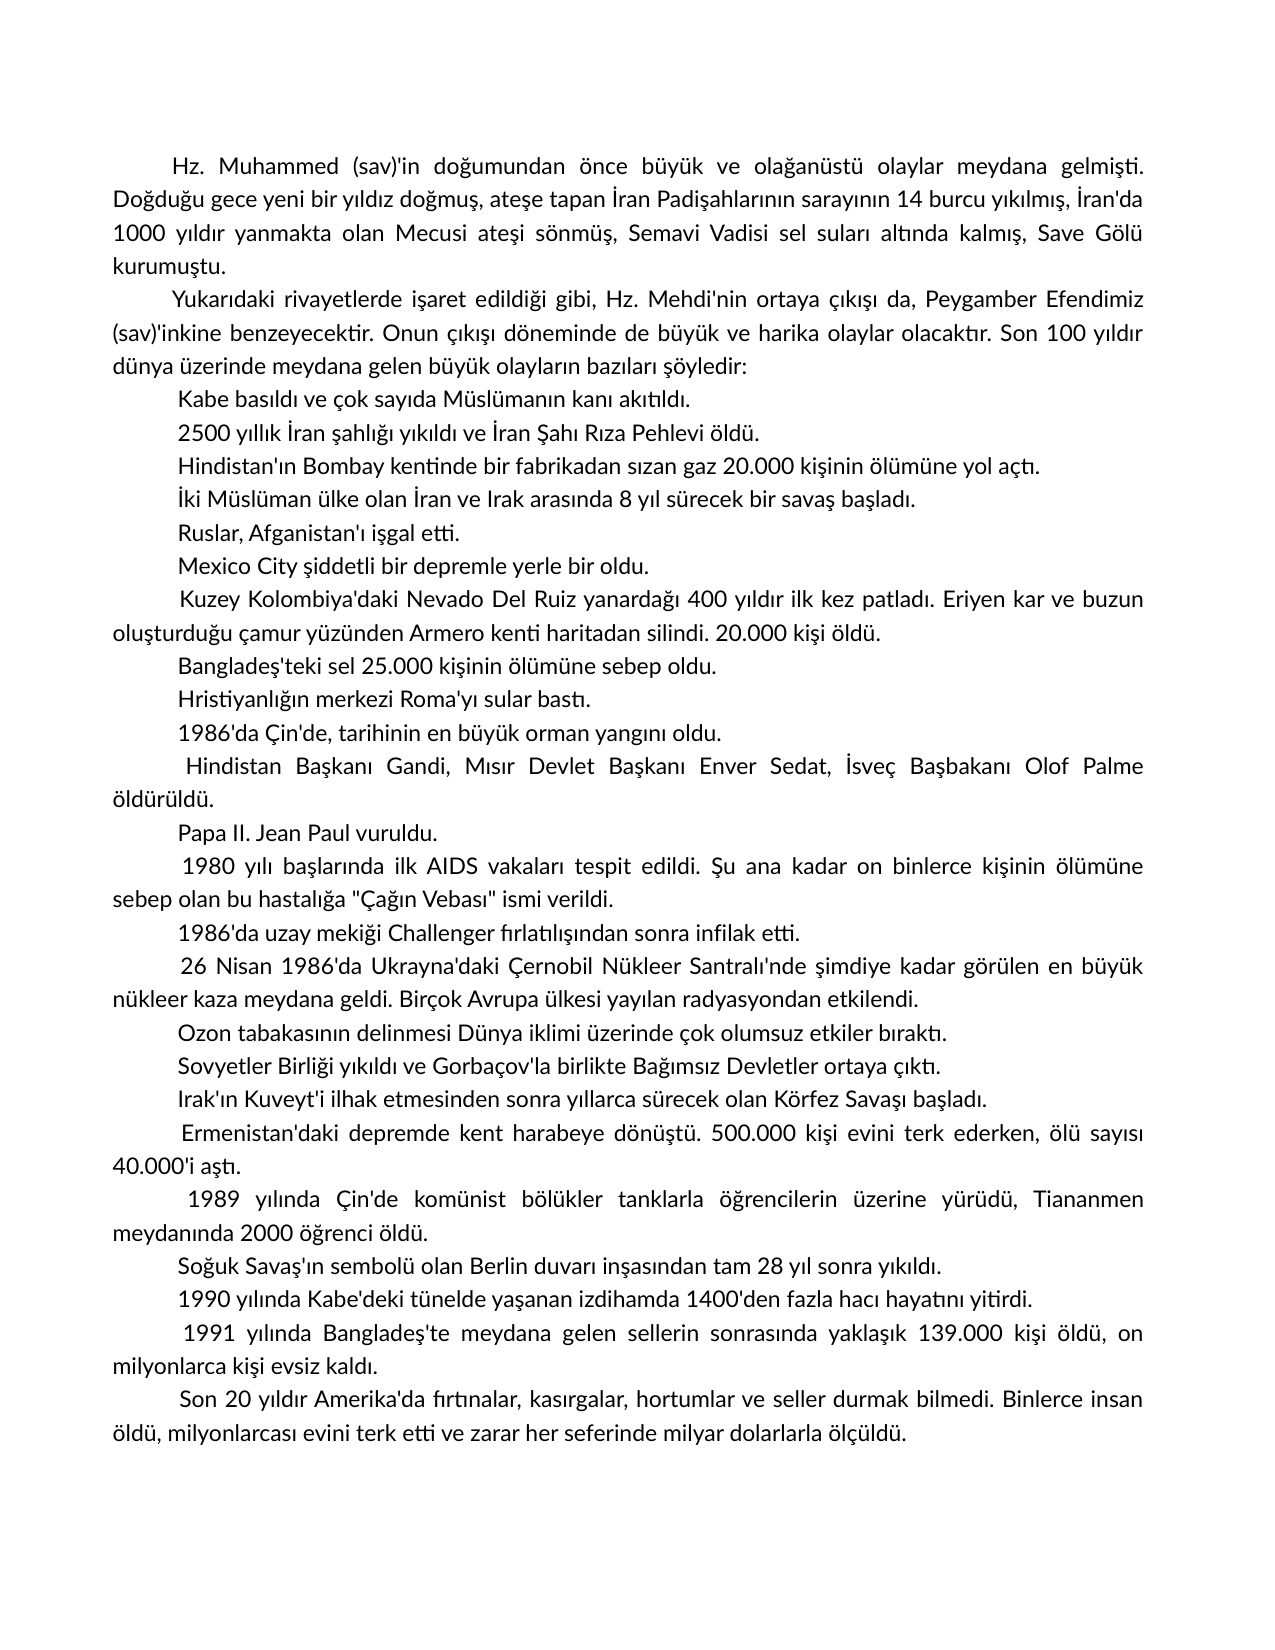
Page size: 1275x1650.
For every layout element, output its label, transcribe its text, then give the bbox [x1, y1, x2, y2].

text Bangladeş'teki sel 25.000 kişinin ölümüne sebep oldu. [112, 648, 1145, 681]
text Irak'ın Kuveyt'i ilhak etmesinden sonra yıllarca sürecek olan Körfez Savaşı başladı. [112, 1081, 1145, 1114]
text Sovyetler Birliği yıkıldı ve Gorbaçov'la birlikte Bağımsız Devletler ortaya çıktı. [112, 1048, 1145, 1081]
text 1986'da Çin'de, tarihinin en büyük orman yangını oldu. [112, 714, 1145, 748]
text Son 20 yıldır Amerika'da fırtınalar, kasırgalar, hortumlar ve seller durmak bilmedi. Binlerce insan öldü, milyonlarcası evini terk etti ve zarar her seferinde milyar dolarlarla ölçüldü. [112, 1381, 1145, 1448]
text 1980 yılı başlarında ilk AIDS vakaları tespit edildi. Şu ana kadar on binlerce kişinin ölümüne sebep olan bu hastalığa "Çağın Vebası" ismi verildi. [112, 848, 1145, 914]
text Ozon tabakasının delinmesi Dünya iklimi üzerinde çok olumsuz etkiler bıraktı. [112, 1014, 1145, 1048]
text Papa II. Jean Paul vuruldu. [112, 814, 1145, 848]
text Kuzey Kolombiya'daki Nevado Del Ruiz yanardağı 400 yıldır ilk kez patladı. Eriyen kar ve buzun oluşturduğu çamur yüzünden Armero kenti haritadan silindi. 20.000 kişi öldü. [112, 581, 1145, 648]
text Hindistan'ın Bombay kentinde bir fabrikadan sızan gaz 20.000 kişinin ölümüne yol açtı. [112, 448, 1145, 481]
text Yukarıdaki rivayetlerde işaret edildiği gibi, Hz. Mehdi'nin ortaya çıkışı da, Peygamber Efendimiz (sav)'inkine benzeyecektir. Onun çıkışı döneminde de büyük ve harika olaylar olacaktır. Son 100 yıldır dünya üzerinde meydana gelen büyük olayların bazıları şöyledir: [112, 281, 1145, 381]
text 1986'da uzay mekiği Challenger fırlatılışından sonra infilak etti. [112, 914, 1145, 948]
text 1991 yılında Bangladeş'te meydana gelen sellerin sonrasında yaklaşık 139.000 kişi öldü, on milyonlarca kişi evsiz kaldı. [112, 1314, 1145, 1381]
text İki Müslüman ülke olan İran ve Irak arasında 8 yıl sürecek bir savaş başladı. [112, 481, 1145, 514]
text Hristiyanlığın merkezi Roma'yı sular bastı. [112, 681, 1145, 714]
text Mexico City şiddetli bir depremle yerle bir oldu. [112, 548, 1145, 581]
text Kabe basıldı ve çok sayıda Müslümanın kanı akıtıldı. [112, 381, 1145, 414]
text Hindistan Başkanı Gandi, Mısır Devlet Başkanı Enver Sedat, İsveç Başbakanı Olof Palme öldürüldü. [112, 748, 1145, 814]
text 1989 yılında Çin'de komünist bölükler tanklarla öğrencilerin üzerine yürüdü, Tiananmen meydanında 2000 öğrenci öldü. [112, 1181, 1145, 1248]
text 26 Nisan 1986'da Ukrayna'daki Çernobil Nükleer Santralı'nde şimdiye kadar görülen en büyük nükleer kaza meydana geldi. Birçok Avrupa ülkesi yayılan radyasyondan etkilendi. [112, 948, 1145, 1014]
text 1990 yılında Kabe'deki tünelde yaşanan izdihamda 1400'den fazla hacı hayatını yitirdi. [112, 1281, 1145, 1314]
text Soğuk Savaş'ın sembolü olan Berlin duvarı inşasından tam 28 yıl sonra yıkıldı. [112, 1248, 1145, 1281]
text Hz. Muhammed (sav)'in doğumundan önce büyük ve olağanüstü olaylar meydana gelmişti. Doğduğu gece yeni bir yıldız doğmuş, ateşe tapan İran Padişahlarının sarayının 14 burcu yıkılmış, İran'da 1000 yıldır yanmakta olan Mecusi ateşi sönmüş, Semavi Vadisi sel suları altında kalmış, Save Gölü kurumuştu. [112, 148, 1145, 281]
text Ruslar, Afganistan'ı işgal etti. [112, 514, 1145, 548]
text 2500 yıllık İran şahlığı yıkıldı ve İran Şahı Rıza Pehlevi öldü. [112, 414, 1145, 448]
text Ermenistan'daki depremde kent harabeye dönüştü. 500.000 kişi evini terk ederken, ölü sayısı 40.000'i aştı. [112, 1114, 1145, 1181]
